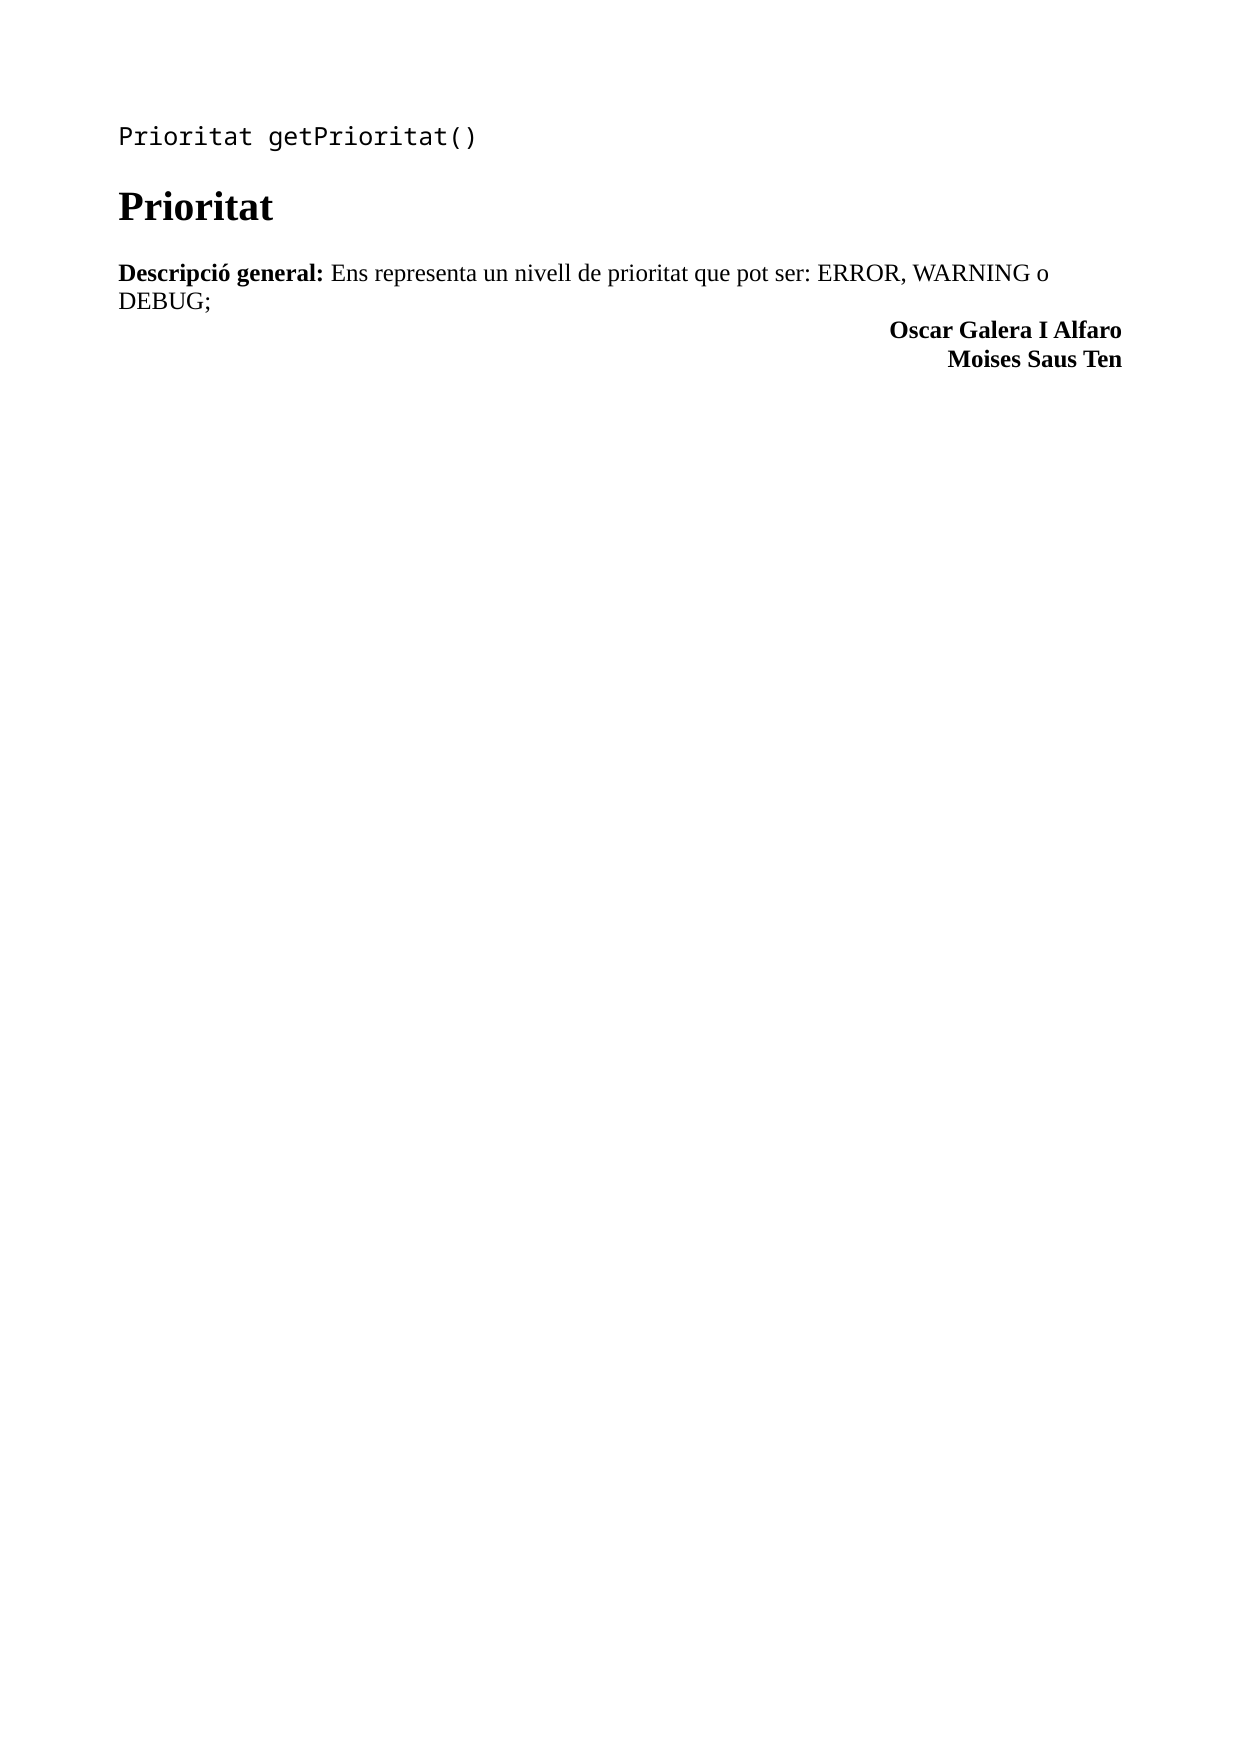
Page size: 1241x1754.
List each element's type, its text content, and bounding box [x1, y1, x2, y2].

text Moises Saus Ten [118, 344, 1122, 373]
text Oscar Galera I Alfaro [118, 315, 1122, 344]
text Prioritat [118, 181, 1122, 229]
text Descripció general: Ens representa un nivell de prioritat que pot ser: ERROR, WARNING o DEBUG; [118, 258, 1122, 315]
text Prioritat getPrioritat() [118, 118, 1122, 152]
